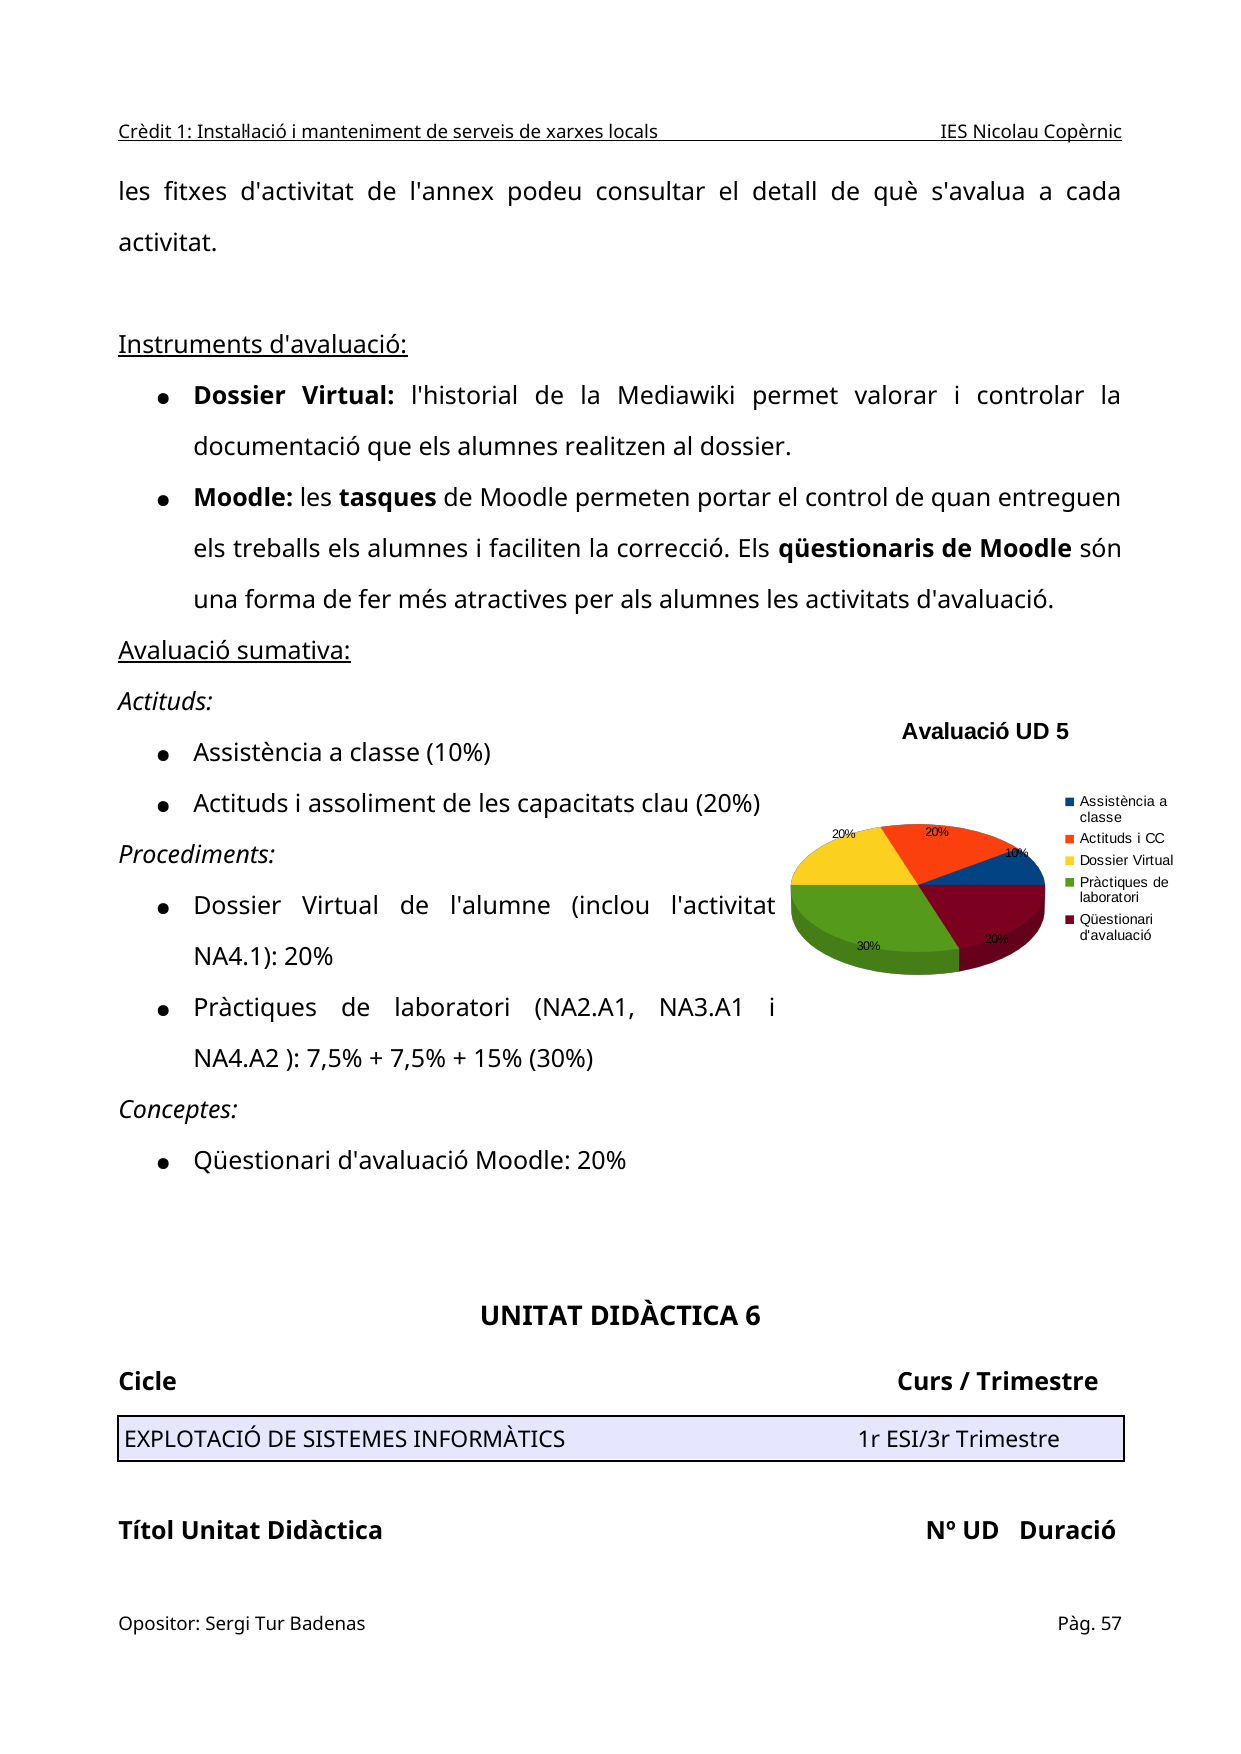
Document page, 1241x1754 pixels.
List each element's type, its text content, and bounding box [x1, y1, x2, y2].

table_header EXPLOTACIÓ DE SISTEMES INFORMÀTICS 1r ESI/3r Trimestre [119, 1417, 1123, 1459]
text Instruments d'avaluació: [118, 326, 1122, 360]
text Actituds: [118, 683, 1122, 718]
list Pràctiques de laboratori (NA2.A1, NA3.A1 i NA4.A2 ): 7,5% + 7,5% + 15% (30%) [156, 990, 1122, 1075]
text Conceptes: [118, 1092, 1122, 1126]
list Dossier Virtual: l'historial de la Mediawiki permet valorar i controlar la documentació que els alumnes realitzen al dossier. [156, 377, 1122, 462]
text les fitxes d'activitat de l'annex podeu consultar el detall de què s'avalua a cada activitat. [118, 173, 1122, 258]
text Cicle Curs / Trimestre [118, 1364, 1122, 1398]
text Avaluació sumativa: [118, 632, 1122, 667]
list Actituds i assoliment de les capacitats clau (20%) [156, 786, 776, 820]
list Qüestionari d'avaluació Moodle: 20% [156, 1143, 1122, 1177]
text Procediments: [118, 837, 776, 871]
list Dossier Virtual de l'alumne (inclou l'activitat NA4.1): 20% [156, 888, 776, 973]
list Assistència a classe (10%) [156, 734, 776, 769]
subtitle UNITAT DIDÀCTICA 6 [118, 1296, 1122, 1333]
list Moodle: les tasques de Moodle permeten portar el control de quan entreguen els treballs els alumnes i faciliten la correcció. Els qüestionaris de Moodle són una forma de fer més atractives per als alumnes les activitats d'avaluació. [156, 479, 1122, 616]
text Títol Unitat Didàctica Nº UD Duració [118, 1513, 1122, 1547]
